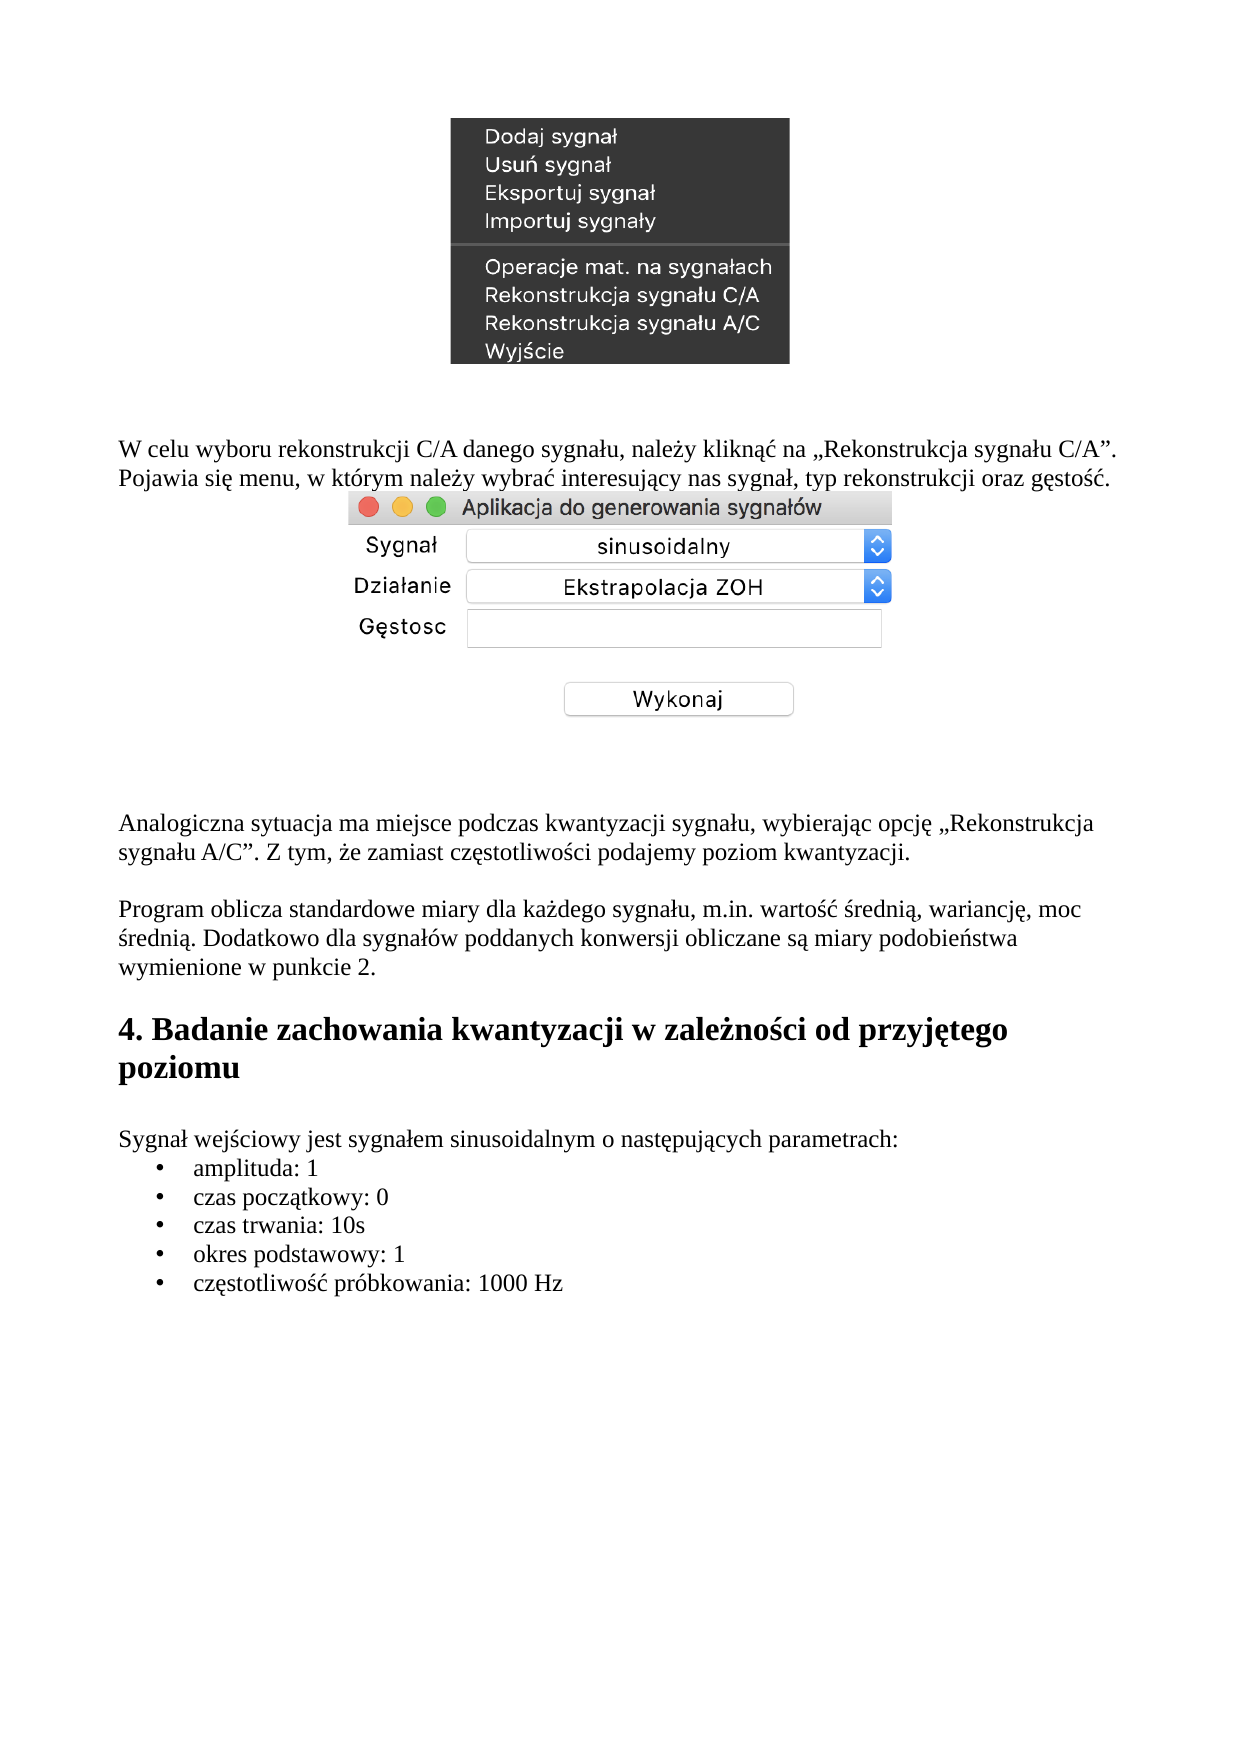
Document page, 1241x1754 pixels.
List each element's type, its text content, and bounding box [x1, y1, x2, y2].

list czas trwania: 10s [156, 1211, 1122, 1239]
text Program oblicza standardowe miary dla każdego sygnału, m.in. wartość średnią, wariancję, moc średnią. Dodatkowo dla sygnałów poddanych konwersji obliczane są miary podobieństwa wymienione w punkcie 2. [118, 894, 1122, 981]
text Analogiczna sytuacja ma miejsce podczas kwantyzacji sygnału, wybierając opcję „Rekonstrukcja sygnału A/C”. Z tym, że zamiast częstotliwości podajemy poziom kwantyzacji. [118, 808, 1122, 866]
text W celu wyboru rekonstrukcji C/A danego sygnału, należy kliknąć na „Rekonstrukcja sygnału C/A”. [118, 434, 1122, 463]
list okres podstawowy: 1 [156, 1239, 1122, 1268]
picture [450, 118, 790, 364]
picture [348, 491, 892, 752]
list częstotliwość próbkowania: 1000 Hz [156, 1268, 1122, 1297]
text Pojawia się menu, w którym należy wybrać interesujący nas sygnał, typ rekonstrukcji oraz gęstość. [118, 463, 1122, 492]
list amplituda: 1 [156, 1153, 1122, 1182]
text 4. Badanie zachowania kwantyzacji w zależności od przyjętego poziomu [118, 1009, 1122, 1086]
text Sygnał wejściowy jest sygnałem sinusoidalnym o następujących parametrach: [118, 1124, 1122, 1153]
list czas początkowy: 0 [156, 1182, 1122, 1211]
